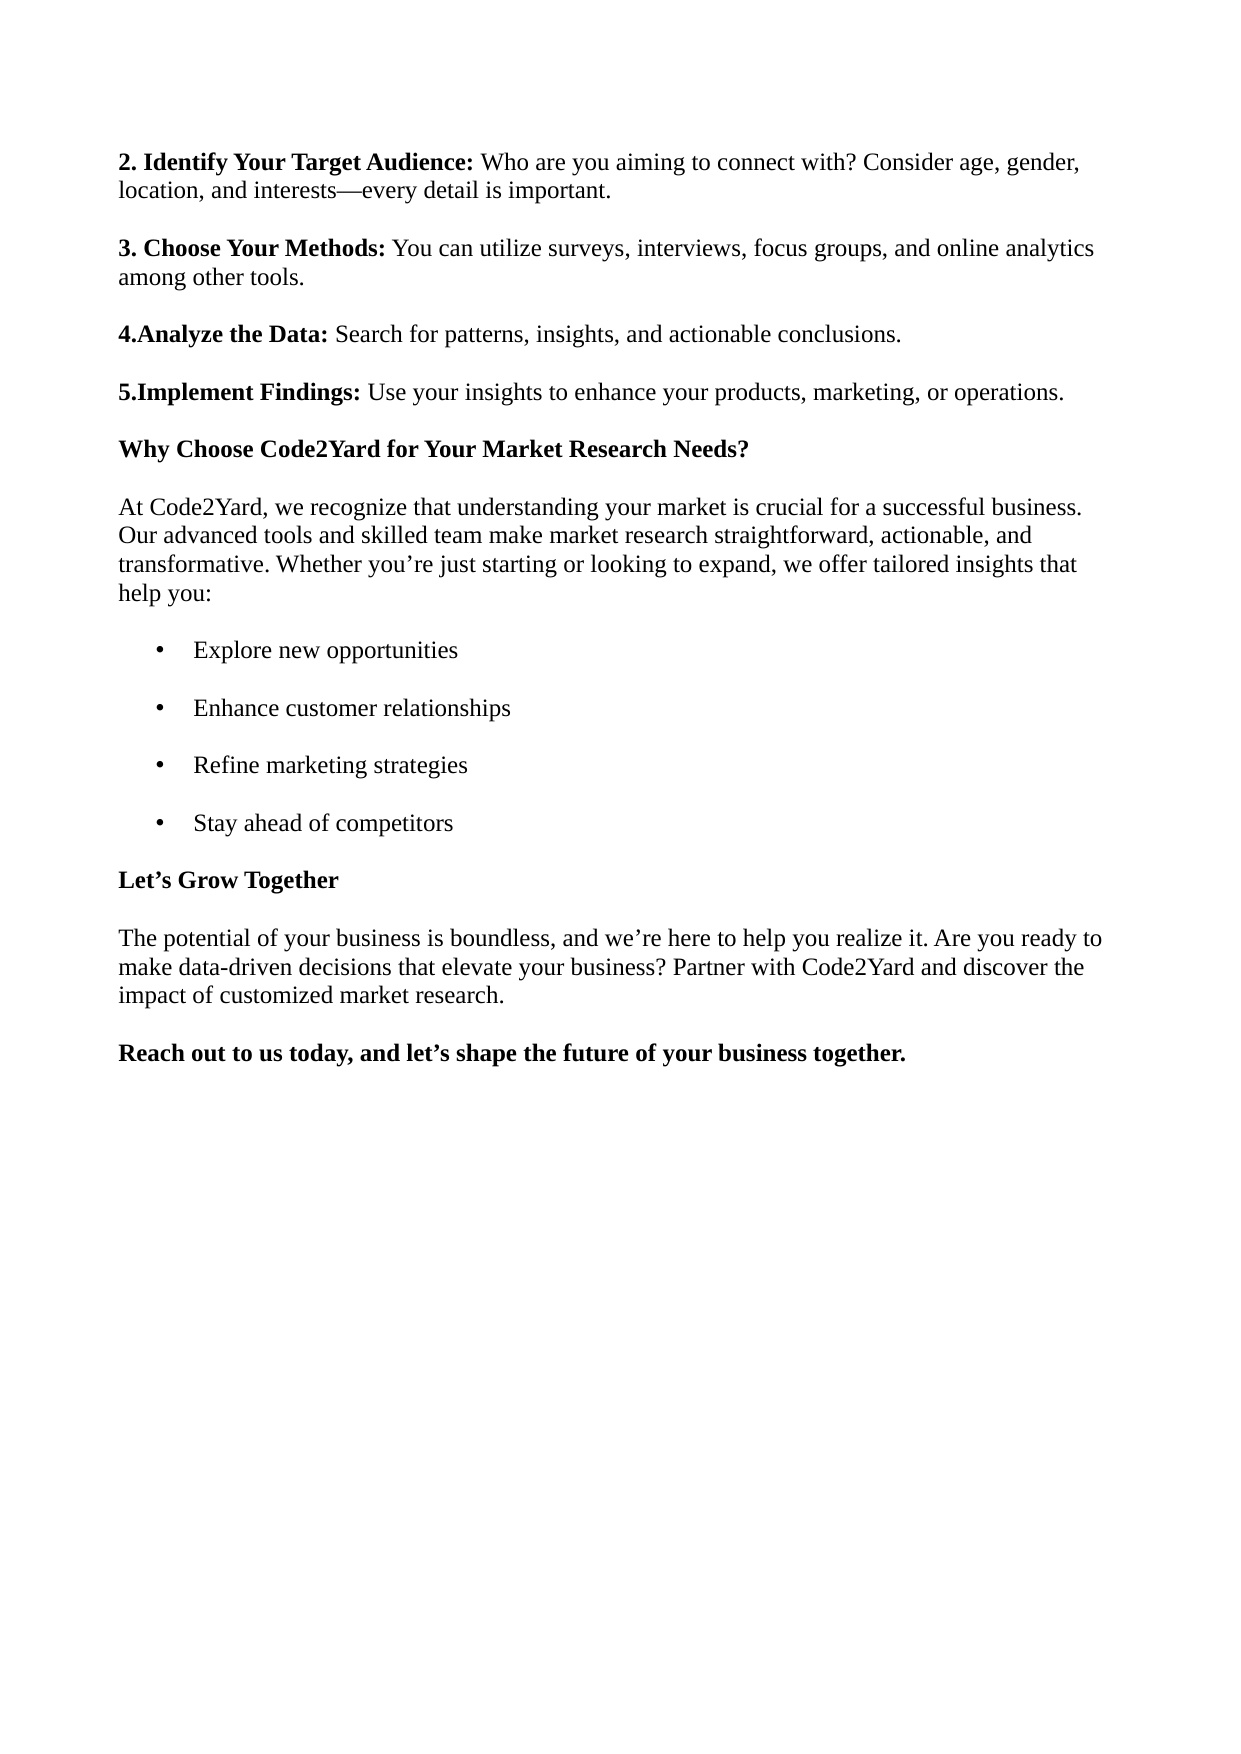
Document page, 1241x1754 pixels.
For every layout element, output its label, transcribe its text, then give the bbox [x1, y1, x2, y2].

list Stay ahead of competitors [156, 808, 1122, 837]
list Refine marketing strategies [156, 751, 1122, 779]
text 2. Identify Your Target Audience: Who are you aiming to connect with? Consider age, gender, location, and interests—every detail is important. [118, 147, 1122, 204]
text Why Choose Code2Yard for Your Market Research Needs? [118, 434, 1122, 463]
list Explore new opportunities [156, 636, 1122, 664]
text At Code2Yard, we recognize that understanding your market is crucial for a successful business. Our advanced tools and skilled team make market research straightforward, actionable, and transformative. Whether you’re just starting or looking to expand, we offer tailored insights that help you: [118, 492, 1122, 607]
text 5.Implement Findings: Use your insights to enhance your products, marketing, or operations. [118, 377, 1122, 406]
text 3. Choose Your Methods: You can utilize surveys, interviews, focus groups, and online analytics among other tools. [118, 233, 1122, 291]
list Enhance customer relationships [156, 693, 1122, 722]
text The potential of your business is boundless, and we’re here to help you realize it. Are you ready to make data-driven decisions that elevate your business? Partner with Code2Yard and discover the impact of customized market research. [118, 923, 1122, 1009]
text 4.Analyze the Data: Search for patterns, insights, and actionable conclusions. [118, 319, 1122, 348]
text Let’s Grow Together [118, 866, 1122, 894]
text Reach out to us today, and let’s shape the future of your business together. [118, 1038, 1122, 1067]
